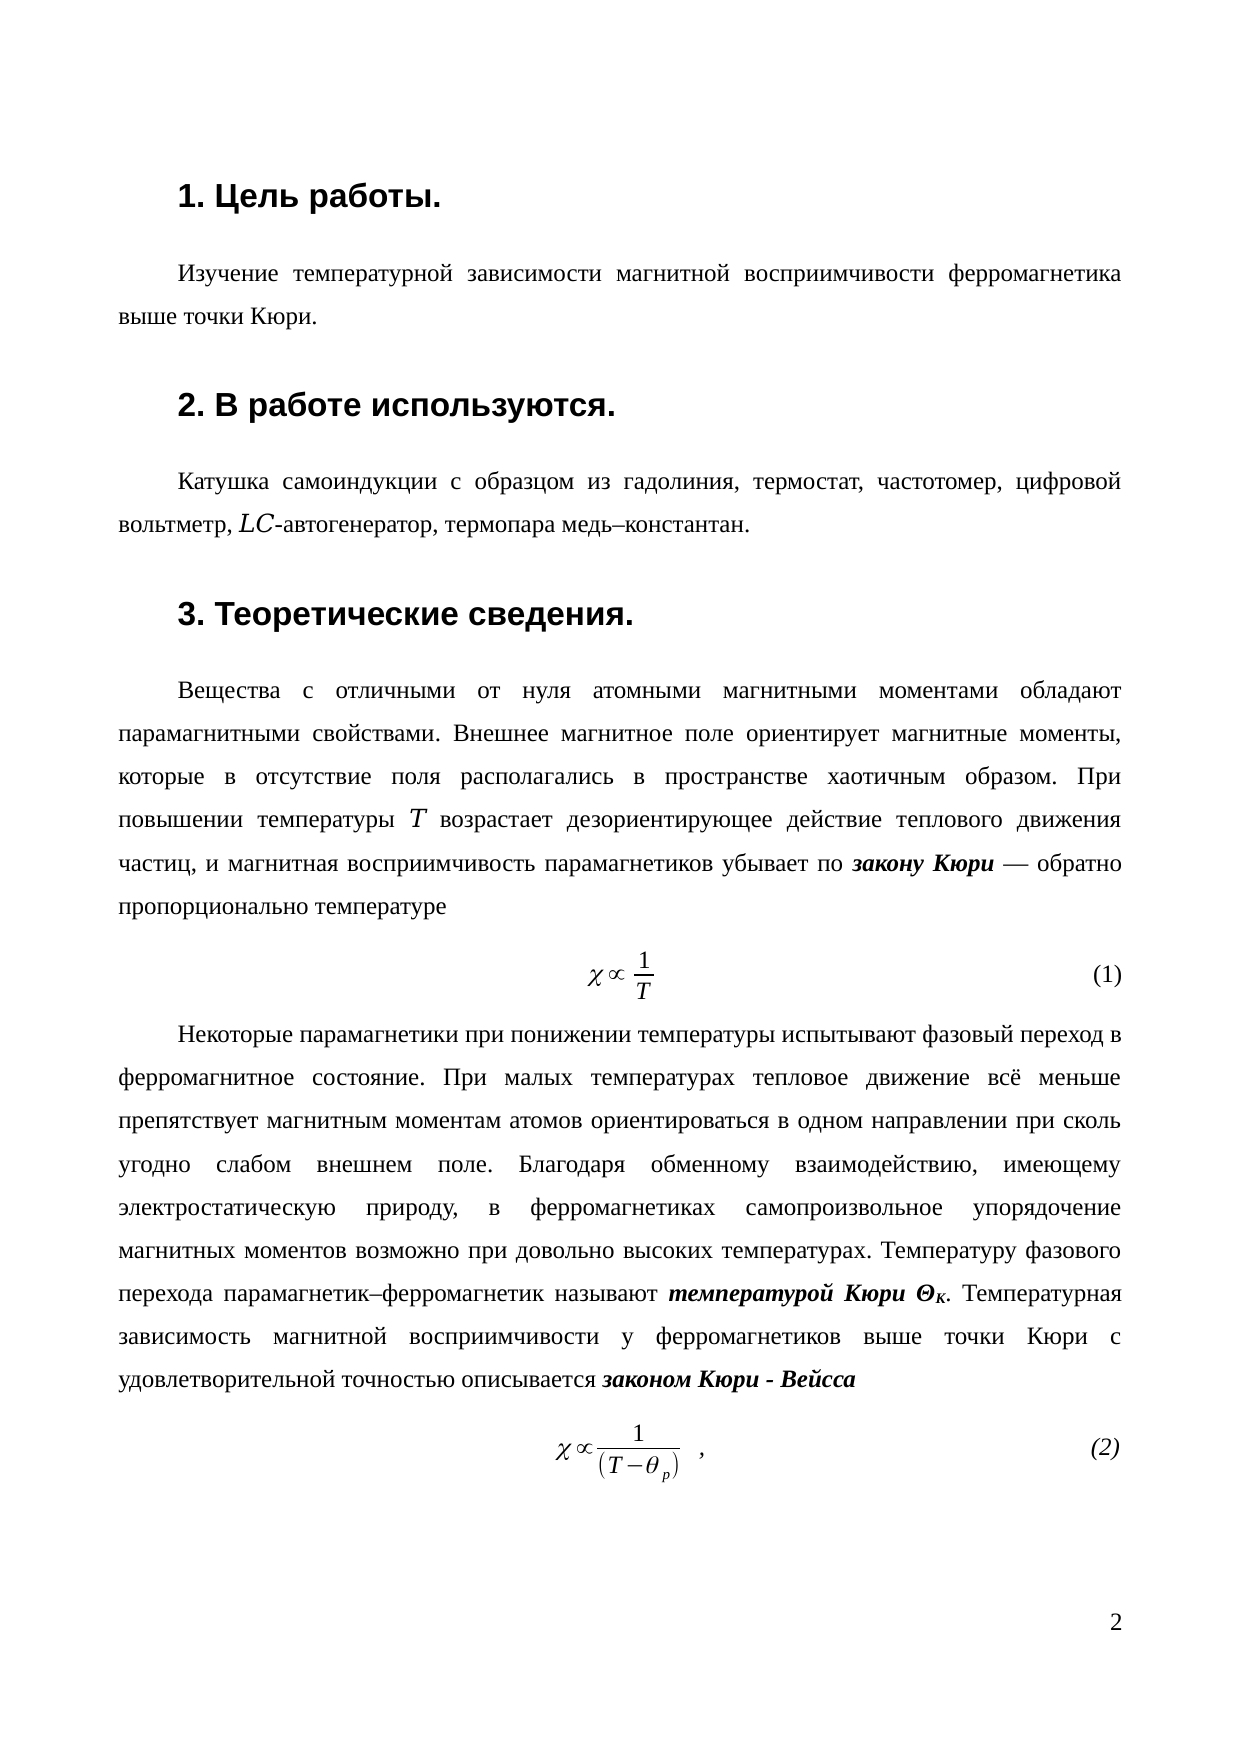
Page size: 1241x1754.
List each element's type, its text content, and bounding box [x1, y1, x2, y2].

text Вещества с отличными от нуля атомными магнитными моментами обладают парамагнитными свойствами. Внешнее магнитное поле ориентирует магнитные моменты, которые в отсутствие поля располагались в пространстве хаотичным образом. При повышении температуры 𝑇 возрастает дезориентирующее действие теплового движения частиц, и магнитная восприимчивость парамагнетиков убывает по закону Кюри — обратно пропорционально температуре [118, 675, 1122, 919]
text Некоторые парамагнетики при понижении температуры испытывают фазовый переход в ферромагнитное состояние. При малых температурах тепловое движение всё меньше препятствует магнитным моментам атомов ориентироваться в одном направлении при сколь угодно слабом внешнем поле. Благодаря обменному взаимодействию, имеющему электростатическую природу, в ферромагнетиках самопроизвольное упорядочение магнитных моментов возможно при довольно высоких температурах. Температуру фазового перехода парамагнетик–ферромагнетик называют температурой Кюри ΘК. Температурная зависимость магнитной восприимчивости у ферромагнетиков выше точки Кюри с удовлетворительной точностью описывается законом Кюри - Вейсса [118, 1019, 1122, 1393]
subtitle Теоретические сведения. [118, 594, 1122, 632]
text (1) [130, 946, 1122, 1004]
subtitle В работе используются. [118, 385, 1122, 423]
subtitle Цель работы. [118, 176, 1122, 215]
text Изучение температурной зависимости магнитной восприимчивости ферромагнетика выше точки Кюри. [118, 258, 1122, 329]
text , (2) [130, 1419, 1122, 1482]
text Катушка самоиндукции с образцом из гадолиния, термостат, частотомер, цифровой вольтметр, 𝐿𝐶-автогенератор, термопара медь–константан. [118, 466, 1122, 538]
